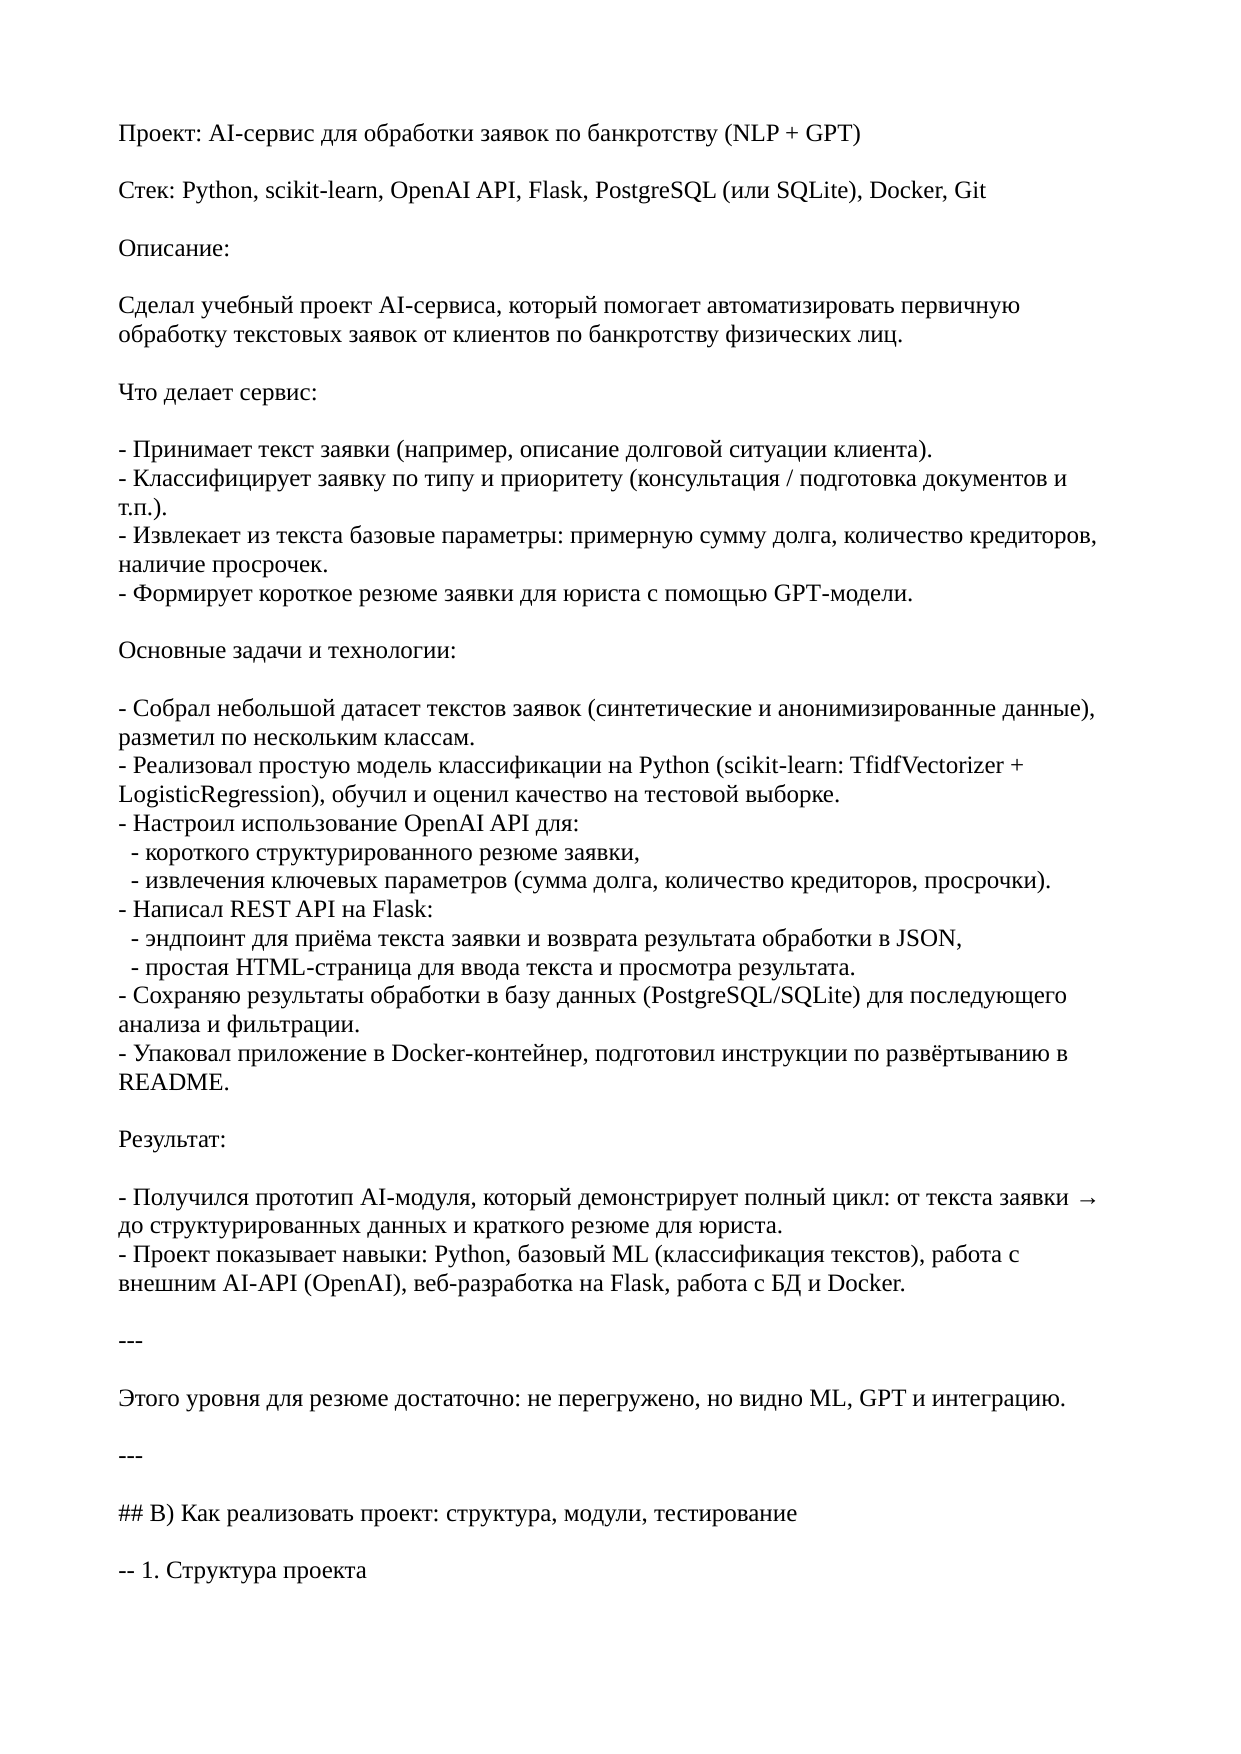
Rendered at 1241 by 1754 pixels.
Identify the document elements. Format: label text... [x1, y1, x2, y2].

text - Проект показывает навыки: Python, базовый ML (классификация текстов), работа с внешним AI‑API (OpenAI), веб‑разработка на Flask, работа с БД и Docker. [118, 1239, 1122, 1297]
text - Принимает текст заявки (например, описание долговой ситуации клиента). [118, 434, 1122, 463]
text - Получился прототип AI‑модуля, который демонстрирует полный цикл: от текста заявки → до структурированных данных и краткого резюме для юриста. [118, 1182, 1122, 1239]
text - Упаковал приложение в Docker‑контейнер, подготовил инструкции по развёртыванию в README. [118, 1038, 1122, 1096]
text - извлечения ключевых параметров (сумма долга, количество кредиторов, просрочки). [118, 866, 1122, 894]
text -- 1. Структура проекта [118, 1556, 1122, 1584]
text Основные задачи и технологии: [118, 636, 1122, 664]
text --- [118, 1441, 1122, 1469]
text Этого уровня для резюме достаточно: не перегружено, но видно ML, GPT и интеграцию. [118, 1383, 1122, 1412]
text Описание: [118, 233, 1122, 262]
text - Классифицирует заявку по типу и приоритету (консультация / подготовка документов и т.п.). [118, 463, 1122, 521]
text - Реализовал простую модель классификации на Python (scikit‑learn: TfidfVectorizer + LogisticRegression), обучил и оценил качество на тестовой выборке. [118, 751, 1122, 808]
text - Написал REST API на Flask: [118, 894, 1122, 923]
text - короткого структурированного резюме заявки, [118, 837, 1122, 866]
text - Настроил использование OpenAI API для: [118, 808, 1122, 837]
text Результат: [118, 1124, 1122, 1153]
text ## B) Как реализовать проект: структура, модули, тестирование [118, 1498, 1122, 1527]
text Стек: Python, scikit‑learn, OpenAI API, Flask, PostgreSQL (или SQLite), Docker, Git [118, 176, 1122, 204]
text - Собрал небольшой датасет текстов заявок (синтетические и анонимизированные данные), разметил по нескольким классам. [118, 693, 1122, 751]
text - Сохраняю результаты обработки в базу данных (PostgreSQL/SQLite) для последующего анализа и фильтрации. [118, 981, 1122, 1038]
text Проект: AI‑сервис для обработки заявок по банкротству (NLP + GPT) [118, 118, 1122, 147]
text - эндпоинт для приёма текста заявки и возврата результата обработки в JSON, [118, 923, 1122, 952]
text --- [118, 1326, 1122, 1354]
text - Формирует короткое резюме заявки для юриста с помощью GPT‑модели. [118, 578, 1122, 607]
text Сделал учебный проект AI‑сервиса, который помогает автоматизировать первичную обработку текстовых заявок от клиентов по банкротству физических лиц. [118, 291, 1122, 348]
text Что делает сервис: [118, 377, 1122, 406]
text - простая HTML‑страница для ввода текста и просмотра результата. [118, 952, 1122, 981]
text - Извлекает из текста базовые параметры: примерную сумму долга, количество кредиторов, наличие просрочек. [118, 521, 1122, 578]
